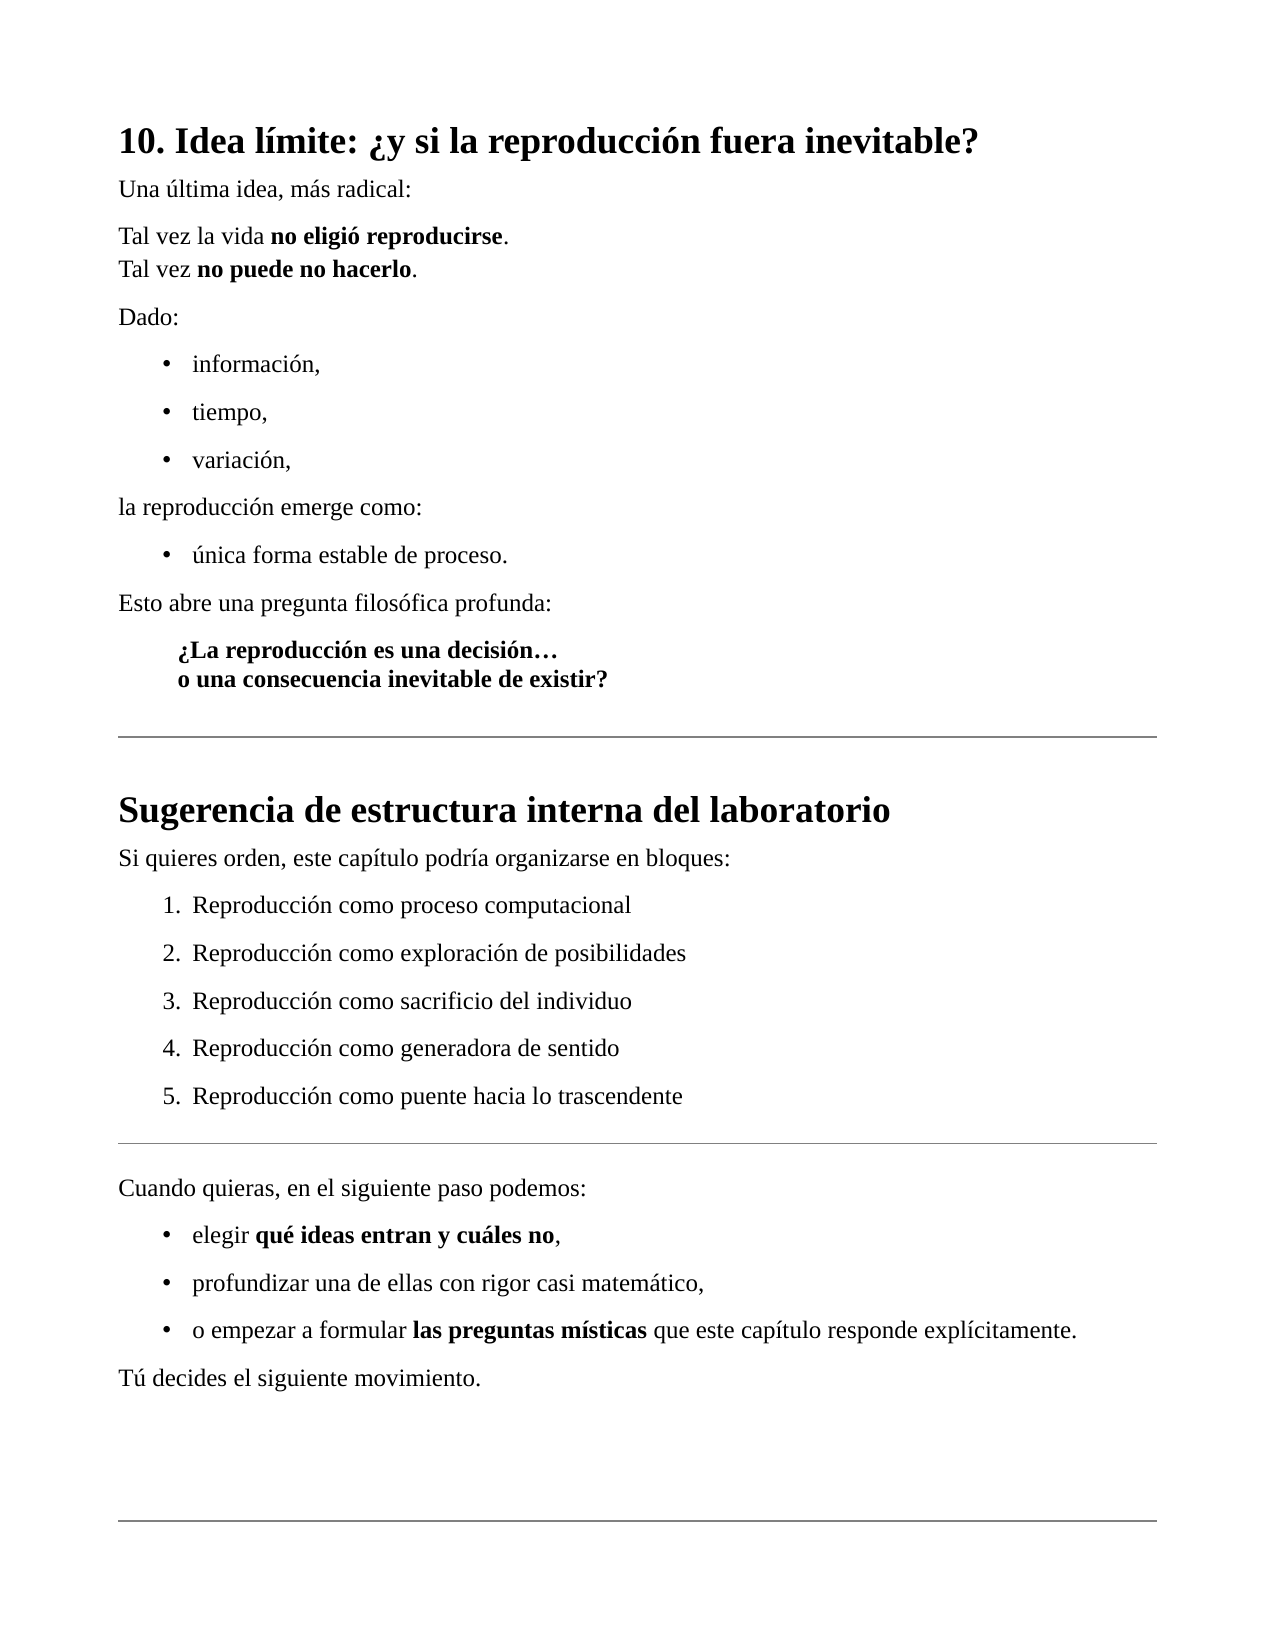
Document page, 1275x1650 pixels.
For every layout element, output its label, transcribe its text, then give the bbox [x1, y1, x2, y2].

list Reproducción como sacrificio del individuo [162, 986, 1157, 1014]
text ¿La reproducción es una decisión… o una consecuencia inevitable de existir? [177, 635, 1098, 693]
list elegir qué ideas entran y cuáles no, [162, 1220, 1157, 1249]
text Dado: [118, 302, 1157, 331]
list profundizar una de ellas con rigor casi matemático, [162, 1268, 1157, 1297]
text Una última idea, más radical: [118, 174, 1157, 202]
list variación, [162, 445, 1157, 473]
text la reproducción emerge como: [118, 492, 1157, 521]
list Reproducción como proceso computacional [162, 891, 1157, 919]
text Tú decides el siguiente movimiento. [118, 1363, 1157, 1392]
subtitle Sugerencia de estructura interna del laboratorio [118, 787, 1157, 830]
list o empezar a formular las preguntas místicas que este capítulo responde explícitamente. [162, 1316, 1157, 1344]
list Reproducción como puente hacia lo trascendente [162, 1081, 1157, 1110]
list información, [162, 349, 1157, 378]
text Cuando quieras, en el siguiente paso podemos: [118, 1173, 1157, 1202]
list única forma estable de proceso. [162, 540, 1157, 569]
list Reproducción como generadora de sentido [162, 1033, 1157, 1062]
text Tal vez la vida no eligió reproducirse. Tal vez no puede no hacerlo. [118, 221, 1157, 283]
list Reproducción como exploración de posibilidades [162, 938, 1157, 967]
subtitle 10. Idea límite: ¿y si la reproducción fuera inevitable? [118, 118, 1157, 161]
text Si quieres orden, este capítulo podría organizarse en bloques: [118, 843, 1157, 872]
list tiempo, [162, 397, 1157, 426]
text Esto abre una pregunta filosófica profunda: [118, 588, 1157, 616]
